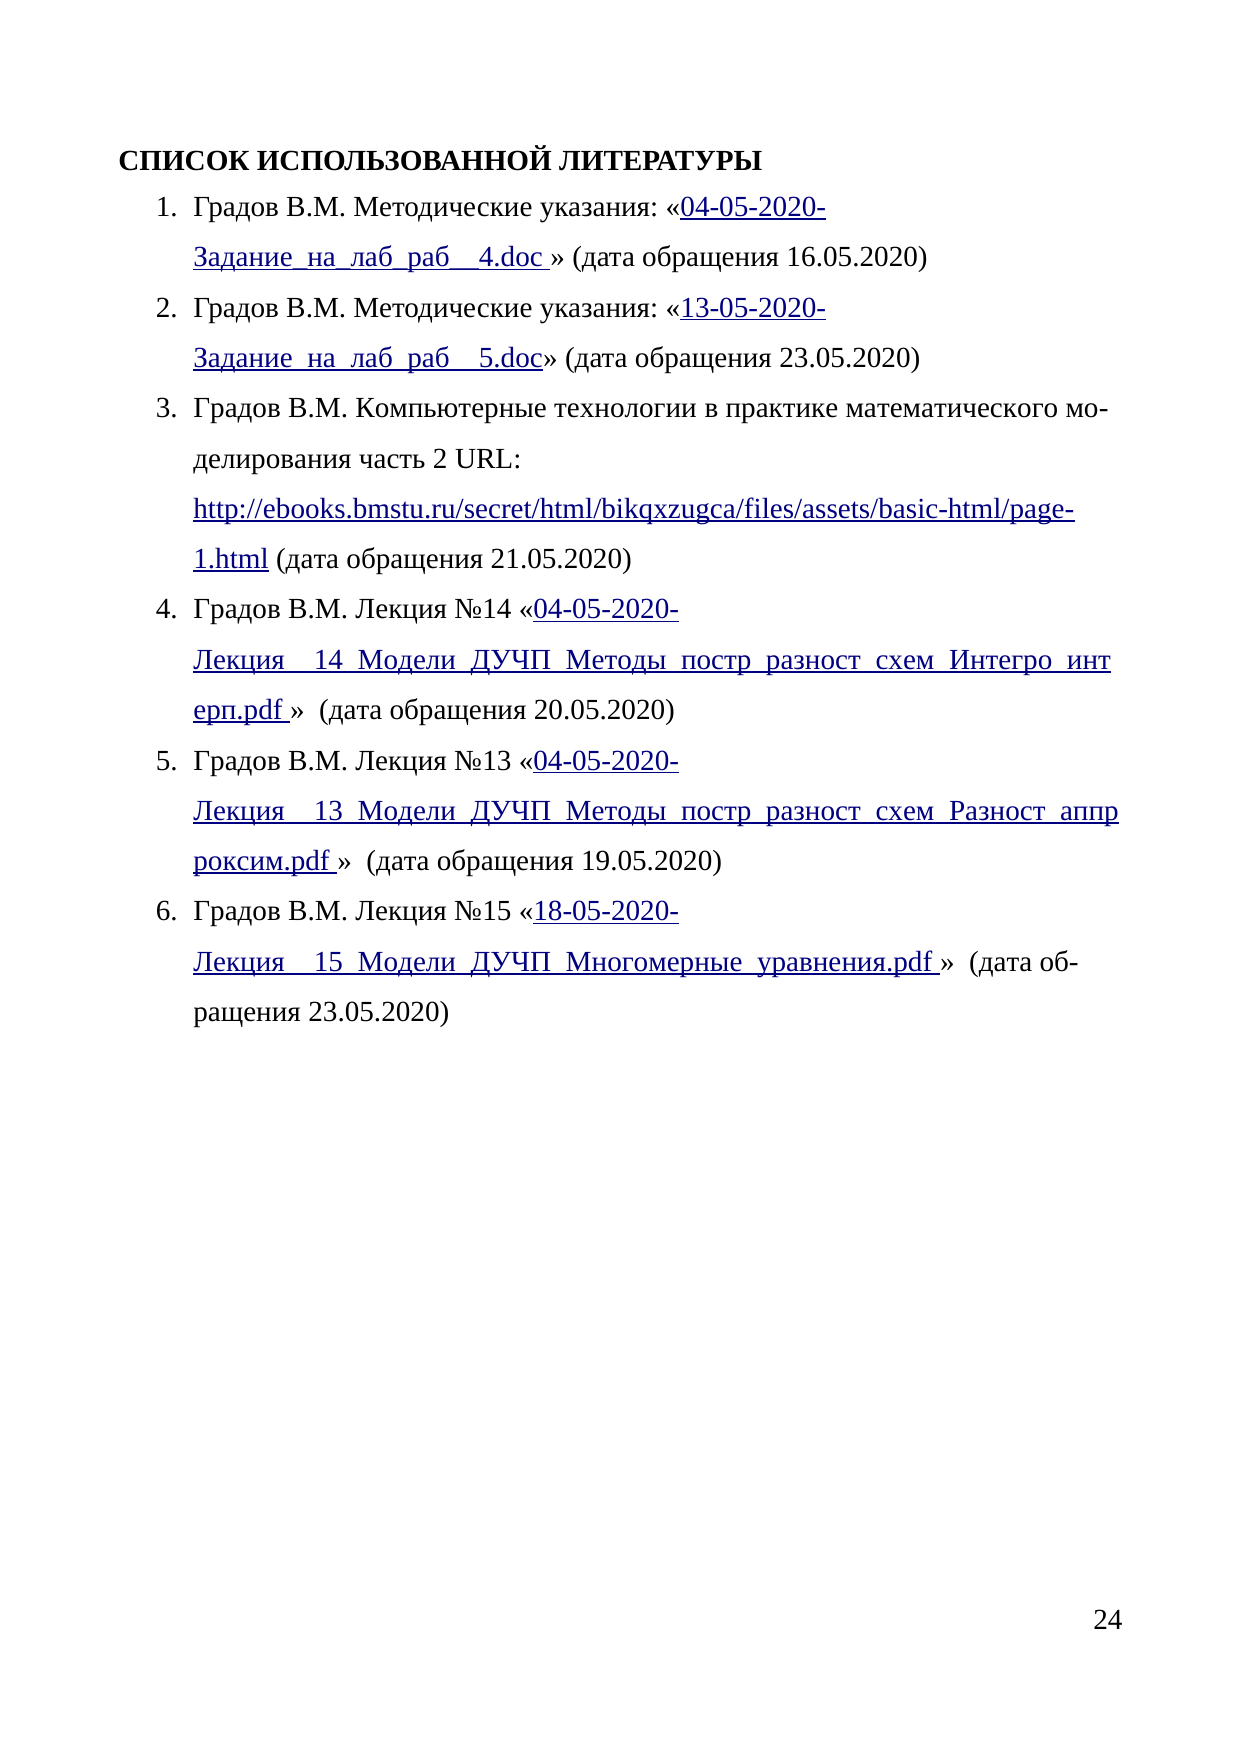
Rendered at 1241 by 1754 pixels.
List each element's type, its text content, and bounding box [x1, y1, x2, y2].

list Градов В.М. Методические указания: «13-05-2020-Задание_на_лаб_раб__5.doc» (дата обращения 23.05.2020) [156, 290, 1122, 374]
list Градов В.М. Лекция №15 «18-05-2020-Лекция__15_Модели_ДУЧП_Многомерные_уравнения.pdf » (дата об­ращения 23.05.2020) [156, 893, 1122, 1028]
list Градов В.М. Лекция №14 «04-05-2020-Лекция__14_Модели_ДУЧП_Методы_постр_разност_схем_Интегро_интерп.pdf » (дата обращения 20.05.2020) [156, 592, 1122, 726]
list Градов В.М. Компьютерные технологии в практике математического мо­делирования часть 2 URL: http://ebooks.bmstu.ru/secret/html/bikqxzugca/files/assets/basic-html/page-1.html (дата обращения 21.05.2020) [156, 390, 1122, 575]
list Градов В.М. Методические указания: «04-05-2020-Задание_на_лаб_раб__4.doc » (дата обращения 16.05.2020) [156, 189, 1122, 273]
subtitle СПИСОК ИСПОЛЬЗОВАННОЙ ЛИТЕРАТУРЫ [118, 143, 1122, 177]
list Градов В.М. Лекция №13 «04-05-2020-Лекция__13_Модели_ДУЧП_Методы_постр_разност_схем_Разност_аппрроксим.pdf » (дата обращения 19.05.2020) [156, 743, 1122, 877]
